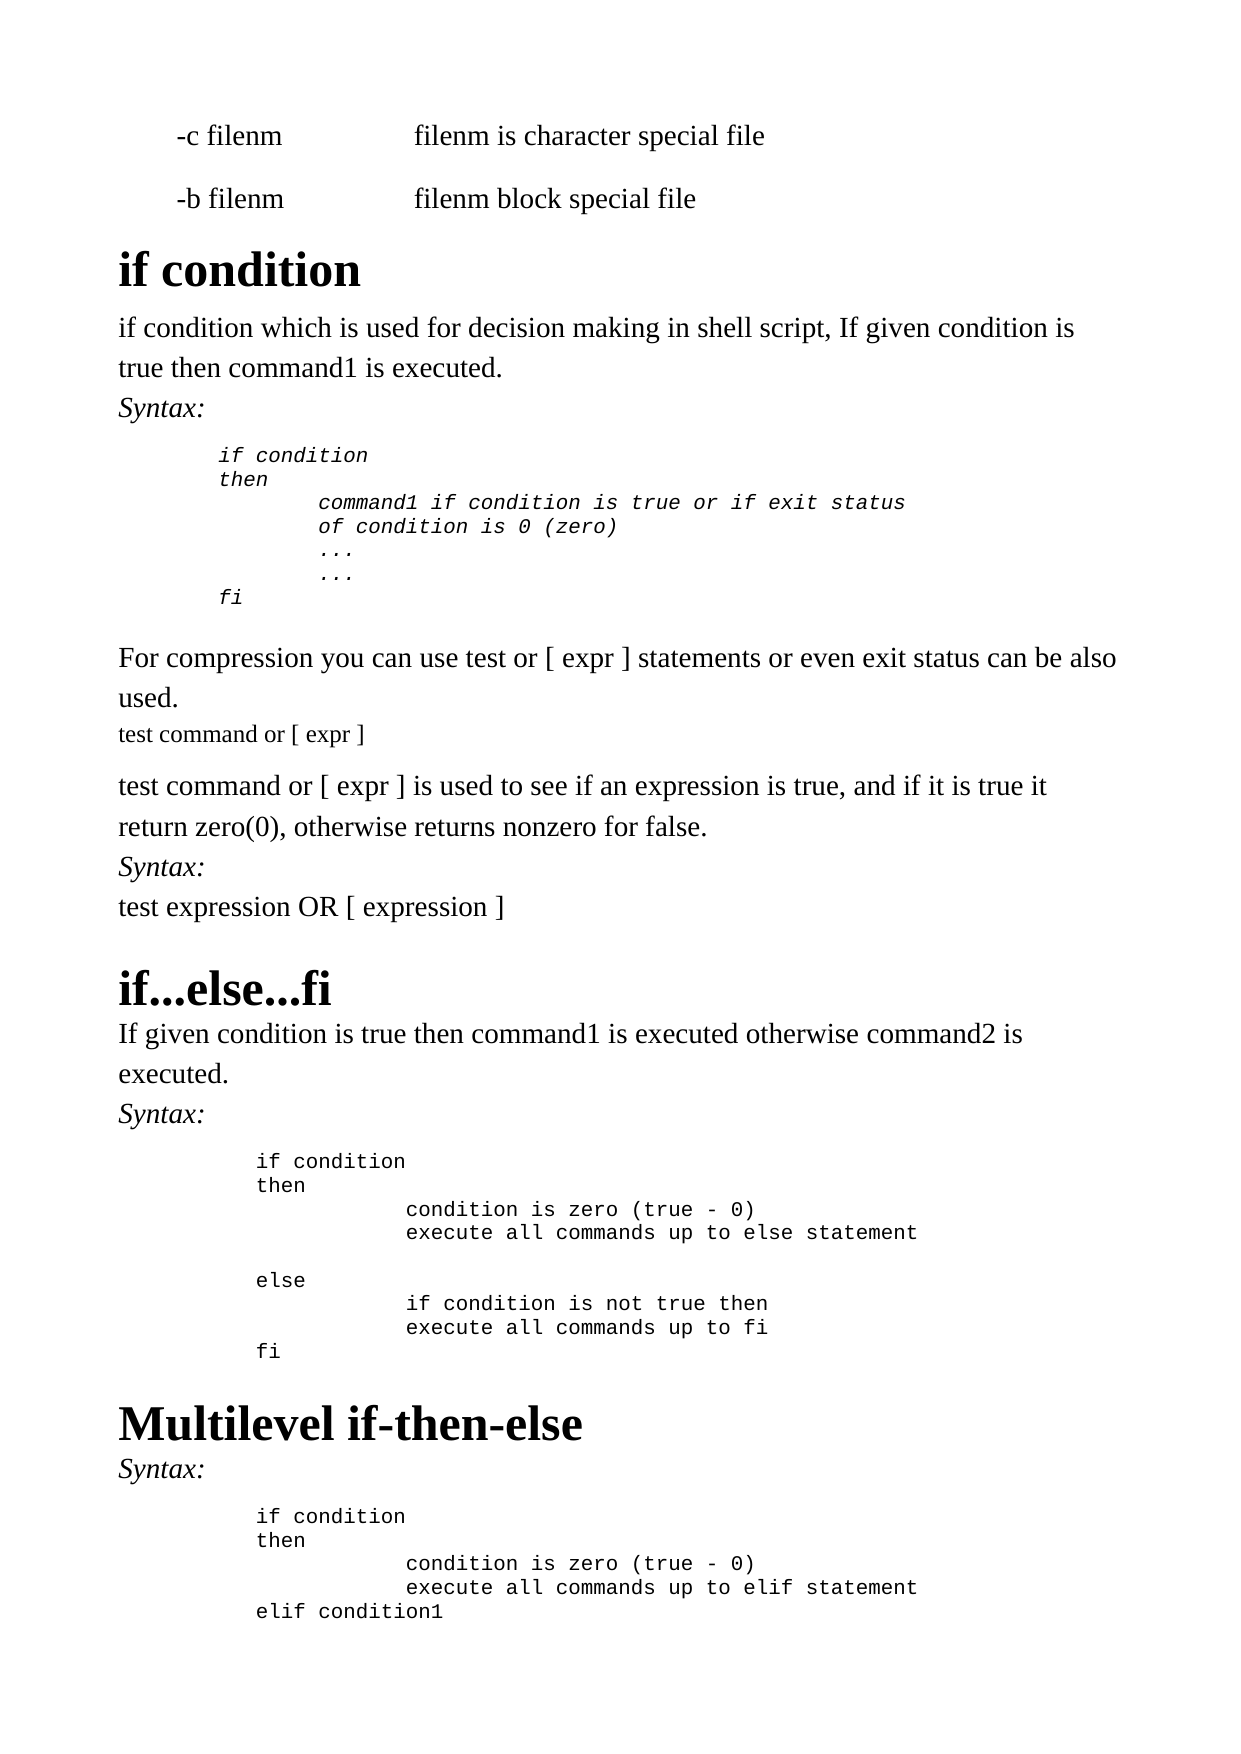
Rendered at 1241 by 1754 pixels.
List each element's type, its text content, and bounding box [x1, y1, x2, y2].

text If given condition is true then command1 is executed otherwise command2 is executed. Syntax: [118, 1016, 1122, 1130]
text test command or [ expr ] is used to see if an expression is true, and if it is true it return zero(0), otherwise returns nonzero for false. Syntax: test expression OR [ expression ] [118, 768, 1122, 923]
text then [118, 1530, 1122, 1553]
subtitle if...else...fi [118, 959, 1122, 1016]
text elif condition1 [118, 1601, 1122, 1624]
text else [118, 1270, 1122, 1293]
text condition is zero (true - 0) [118, 1553, 1122, 1577]
text condition is zero (true - 0) [118, 1199, 1122, 1222]
text execute all commands up to else statement [118, 1222, 1122, 1246]
subtitle Multilevel if-then-else [118, 1394, 1122, 1451]
text if condition [118, 1151, 1122, 1175]
text -b filenm filenm block special file [118, 181, 1122, 215]
text ... [118, 539, 1122, 563]
text if condition [118, 445, 1122, 468]
text if condition [118, 1506, 1122, 1530]
text fi [118, 1341, 1122, 1364]
text then [118, 1175, 1122, 1199]
subtitle if condition [118, 240, 1122, 297]
text execute all commands up to fi [118, 1317, 1122, 1341]
text execute all commands up to elif statement [118, 1577, 1122, 1601]
text of condition is 0 (zero) [118, 516, 1122, 539]
text if condition is not true then [118, 1293, 1122, 1317]
text fi [118, 587, 1122, 610]
text Syntax: [118, 1451, 1122, 1485]
text ... [118, 563, 1122, 587]
text command1 if condition is true or if exit status [118, 492, 1122, 516]
text then [118, 468, 1122, 492]
text if condition which is used for decision making in shell script, If given condition is true then command1 is executed. Syntax: [118, 310, 1122, 424]
text For compression you can use test or [ expr ] statements or even exit status can be also used. test command or [ expr ] [118, 640, 1122, 748]
text -c filenm filenm is character special file [118, 118, 1122, 152]
